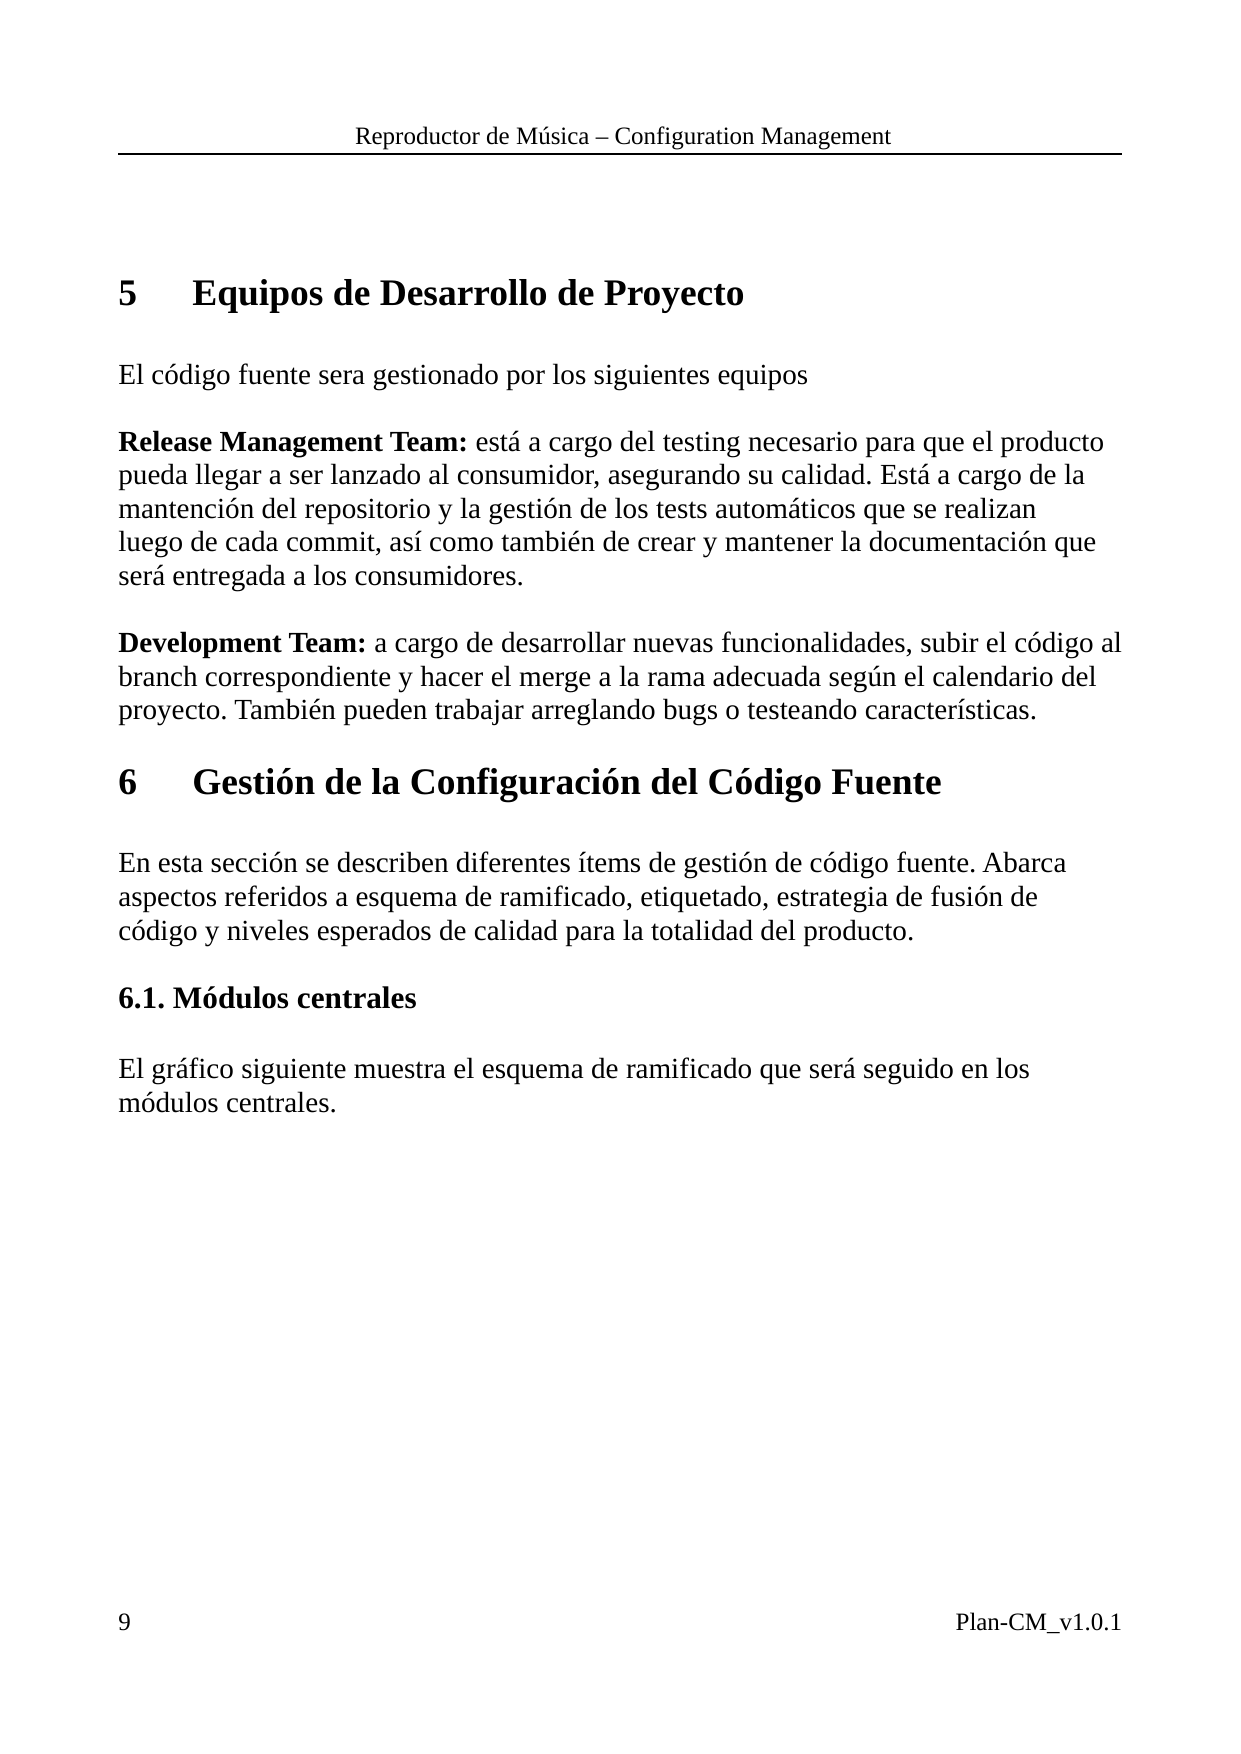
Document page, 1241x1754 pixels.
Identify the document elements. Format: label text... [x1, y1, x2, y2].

text El gráfico siguiente muestra el esquema de ramificado que será seguido en los módulos centrales. [118, 1052, 1122, 1119]
text luego de cada commit, así como también de crear y mantener la documentación que [118, 524, 1122, 558]
text branch correspondiente y hacer el merge a la rama adecuada según el calendario del [118, 659, 1122, 692]
text mantención del repositorio y la gestión de los tests automáticos que se realizan [118, 491, 1122, 524]
text El código fuente sera gestionado por los siguientes equipos [118, 357, 1122, 390]
text 5 Equipos de Desarrollo de Proyecto [118, 271, 1122, 314]
text código y niveles esperados de calidad para la totalidad del producto. [118, 913, 1122, 946]
text 6 Gestión de la Configuración del Código Fuente [118, 759, 1122, 802]
text aspectos referidos a esquema de ramificado, etiquetado, estrategia de fusión de [118, 879, 1122, 913]
text pueda llegar a ser lanzado al consumidor, asegurando su calidad. Está a cargo de la [118, 457, 1122, 491]
text 6.1. Módulos centrales [118, 980, 1122, 1016]
text proyecto. También pueden trabajar arreglando bugs o testeando características. [118, 692, 1122, 726]
text será entregada a los consumidores. [118, 558, 1122, 592]
text En esta sección se describen diferentes ítems de gestión de código fuente. Abarca [118, 846, 1122, 879]
text Development Team: a cargo de desarrollar nuevas funcionalidades, subir el código al [118, 625, 1122, 659]
text Release Management Team: está a cargo del testing necesario para que el producto [118, 424, 1122, 457]
